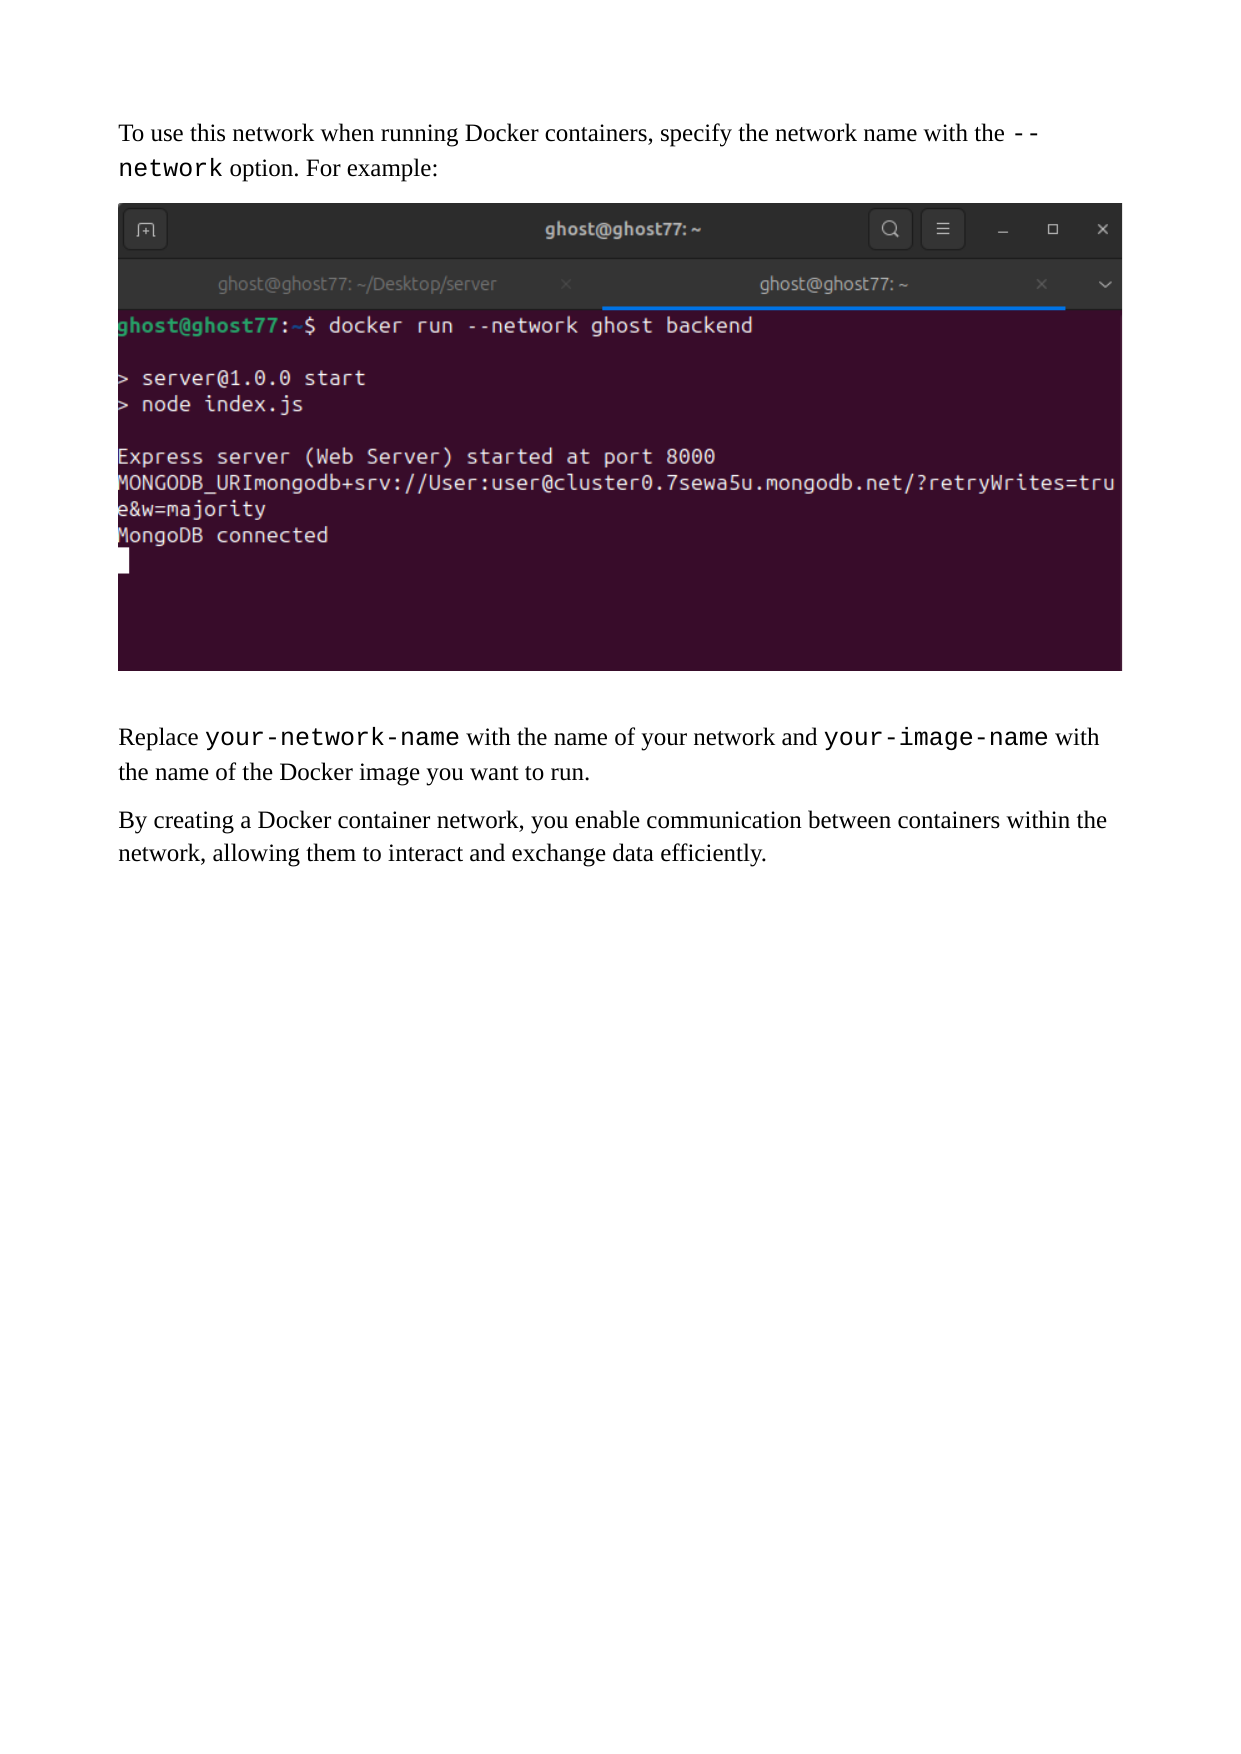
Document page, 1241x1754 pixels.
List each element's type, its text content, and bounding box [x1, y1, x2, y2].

text By creating a Docker container network, you enable communication between containers within the network, allowing them to interact and exchange data efficiently. [118, 805, 1122, 867]
picture [118, 203, 1123, 671]
text Replace your-network-name with the name of your network and your-image-name with the name of the Docker image you want to run. [118, 722, 1122, 786]
text To use this network when running Docker containers, specify the network name with the --network option. For example: [118, 118, 1122, 184]
